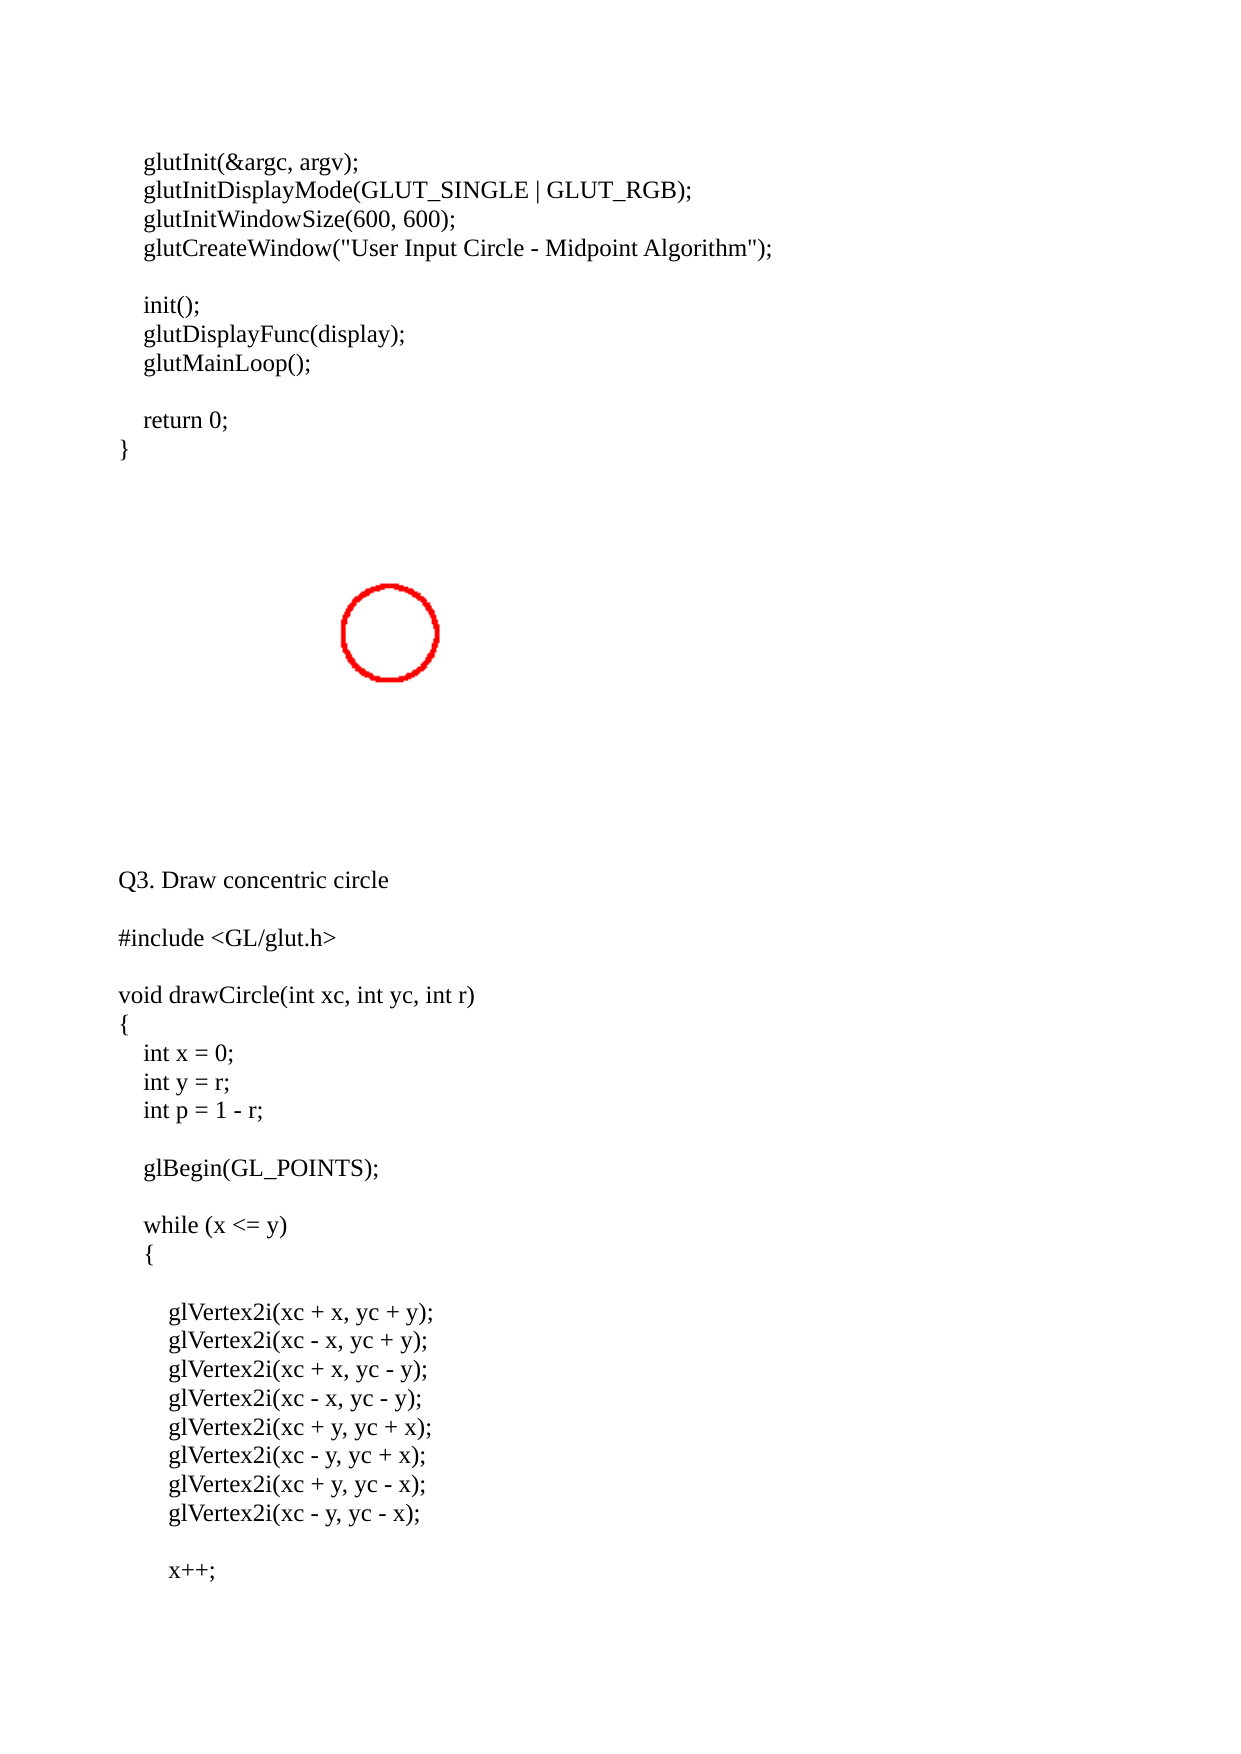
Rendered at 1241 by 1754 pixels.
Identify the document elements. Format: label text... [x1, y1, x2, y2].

text glVertex2i(xc + y, yc + x); [118, 1412, 1122, 1441]
text int x = 0; [118, 1038, 1122, 1067]
text glBegin(GL_POINTS); [118, 1153, 1122, 1182]
text glutMainLoop(); [118, 348, 1122, 377]
text glVertex2i(xc - x, yc + y); [118, 1326, 1122, 1354]
text glVertex2i(xc - x, yc - y); [118, 1383, 1122, 1412]
text glutCreateWindow("User Input Circle - Midpoint Algorithm"); [118, 233, 1122, 262]
text glutDisplayFunc(display); [118, 319, 1122, 348]
text while (x <= y) [118, 1211, 1122, 1239]
text glutInitWindowSize(600, 600); [118, 204, 1122, 233]
text int y = r; [118, 1067, 1122, 1096]
text glVertex2i(xc - y, yc - x); [118, 1498, 1122, 1527]
picture [135, 493, 718, 811]
text { [118, 1009, 1122, 1038]
text glVertex2i(xc + x, yc + y); [118, 1297, 1122, 1326]
text Q3. Draw concentric circle [118, 866, 1122, 894]
text return 0; [118, 406, 1122, 434]
text { [118, 1239, 1122, 1268]
text init(); [118, 291, 1122, 319]
text void drawCircle(int xc, int yc, int r) [118, 981, 1122, 1009]
text glutInit(&argc, argv); [118, 147, 1122, 176]
text #include <GL/glut.h> [118, 923, 1122, 952]
text glVertex2i(xc + y, yc - x); [118, 1469, 1122, 1498]
text int p = 1 - r; [118, 1096, 1122, 1124]
text glVertex2i(xc - y, yc + x); [118, 1441, 1122, 1469]
text } [118, 434, 1122, 463]
text glutInitDisplayMode(GLUT_SINGLE | GLUT_RGB); [118, 176, 1122, 204]
text x++; [118, 1556, 1122, 1584]
text glVertex2i(xc + x, yc - y); [118, 1354, 1122, 1383]
